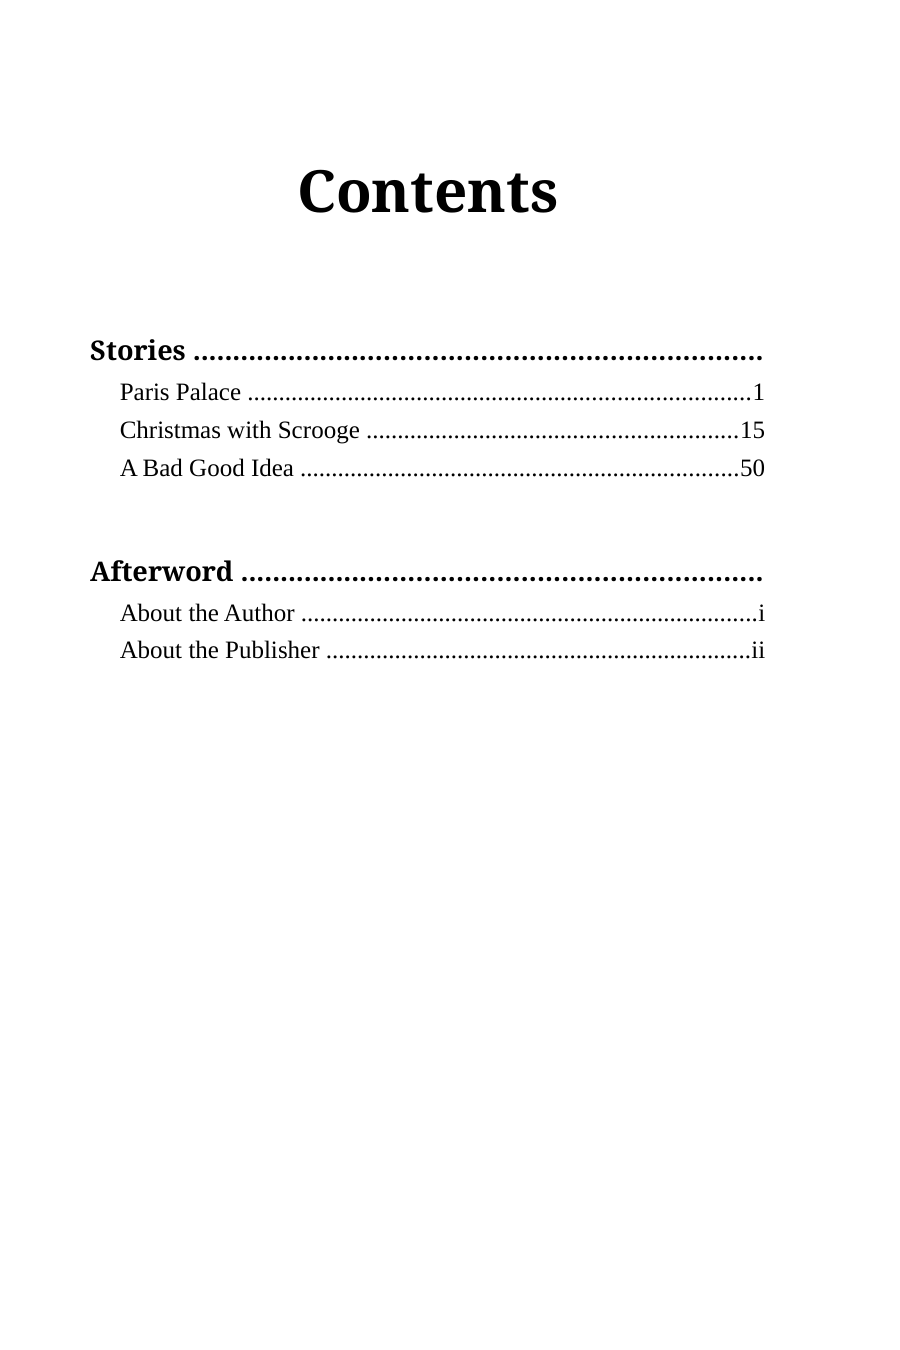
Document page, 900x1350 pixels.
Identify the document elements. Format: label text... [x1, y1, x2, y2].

text Stories [90, 331, 765, 368]
text A Bad Good Idea 50 [119, 453, 765, 481]
text Christmas with Scrooge 15 [119, 415, 765, 444]
text About the Publisher ii [119, 636, 765, 664]
text About the Author i [119, 598, 765, 627]
text Paris Palace 1 [119, 377, 765, 406]
text Afterword [90, 552, 765, 589]
subtitle Contents [90, 150, 765, 229]
